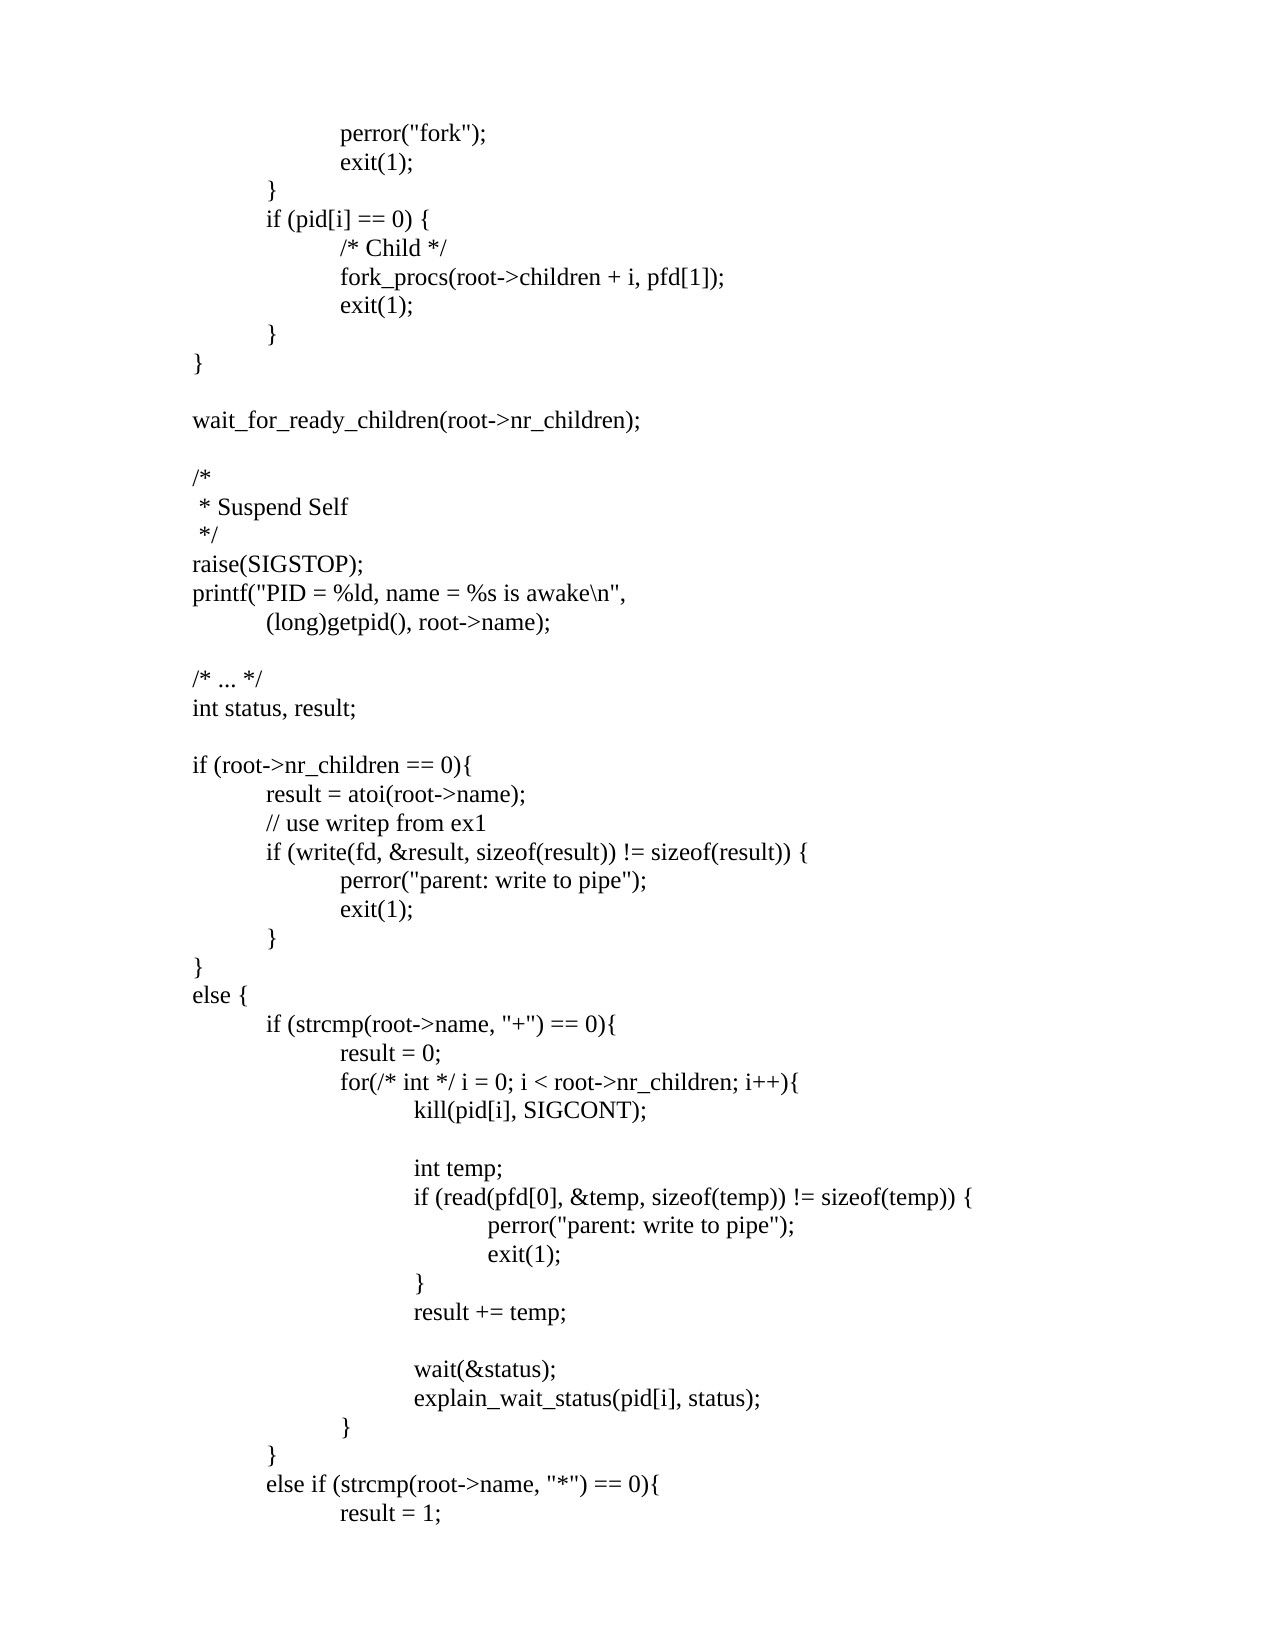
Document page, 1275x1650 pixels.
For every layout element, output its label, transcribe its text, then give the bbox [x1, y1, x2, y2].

text exit(1); [118, 147, 1157, 176]
text else { [118, 981, 1157, 1009]
text } [118, 952, 1157, 981]
text } [118, 923, 1157, 952]
text if (pid[i] == 0) { [118, 204, 1157, 233]
text } [118, 1441, 1157, 1469]
text exit(1); [118, 894, 1157, 923]
text /* ... */ [118, 664, 1157, 693]
text } [118, 1268, 1157, 1297]
text perror("fork"); [118, 118, 1157, 147]
text exit(1); [118, 1239, 1157, 1268]
text int status, result; [118, 693, 1157, 722]
text result = 0; [118, 1038, 1157, 1067]
text if (read(pfd[0], &temp, sizeof(temp)) != sizeof(temp)) { [118, 1182, 1157, 1211]
text // use writep from ex1 [118, 808, 1157, 837]
text for(/* int */ i = 0; i < root->nr_children; i++){ [118, 1067, 1157, 1096]
text result += temp; [118, 1297, 1157, 1326]
text exit(1); [118, 291, 1157, 319]
text } [118, 319, 1157, 348]
text perror("parent: write to pipe"); [118, 1211, 1157, 1239]
text result = atoi(root->name); [118, 779, 1157, 808]
text int temp; [118, 1153, 1157, 1182]
text fork_procs(root->children + i, pfd[1]); [118, 262, 1157, 291]
text result = 1; [118, 1498, 1157, 1527]
text wait(&status); [118, 1354, 1157, 1383]
text if (root->nr_children == 0){ [118, 751, 1157, 779]
text wait_for_ready_children(root->nr_children); [118, 406, 1157, 434]
text if (write(fd, &result, sizeof(result)) != sizeof(result)) { [118, 837, 1157, 866]
text */ [118, 521, 1157, 549]
text printf("PID = %ld, name = %s is awake\n", [118, 578, 1157, 607]
text } [118, 176, 1157, 204]
text } [118, 348, 1157, 377]
text (long)getpid(), root->name); [118, 607, 1157, 636]
text /* Child */ [118, 233, 1157, 262]
text raise(SIGSTOP); [118, 549, 1157, 578]
text kill(pid[i], SIGCONT); [118, 1096, 1157, 1124]
text * Suspend Self [118, 492, 1157, 521]
text } [118, 1412, 1157, 1441]
text perror("parent: write to pipe"); [118, 866, 1157, 894]
text /* [118, 463, 1157, 492]
text else if (strcmp(root->name, "*") == 0){ [118, 1469, 1157, 1498]
text explain_wait_status(pid[i], status); [118, 1383, 1157, 1412]
text if (strcmp(root->name, "+") == 0){ [118, 1009, 1157, 1038]
